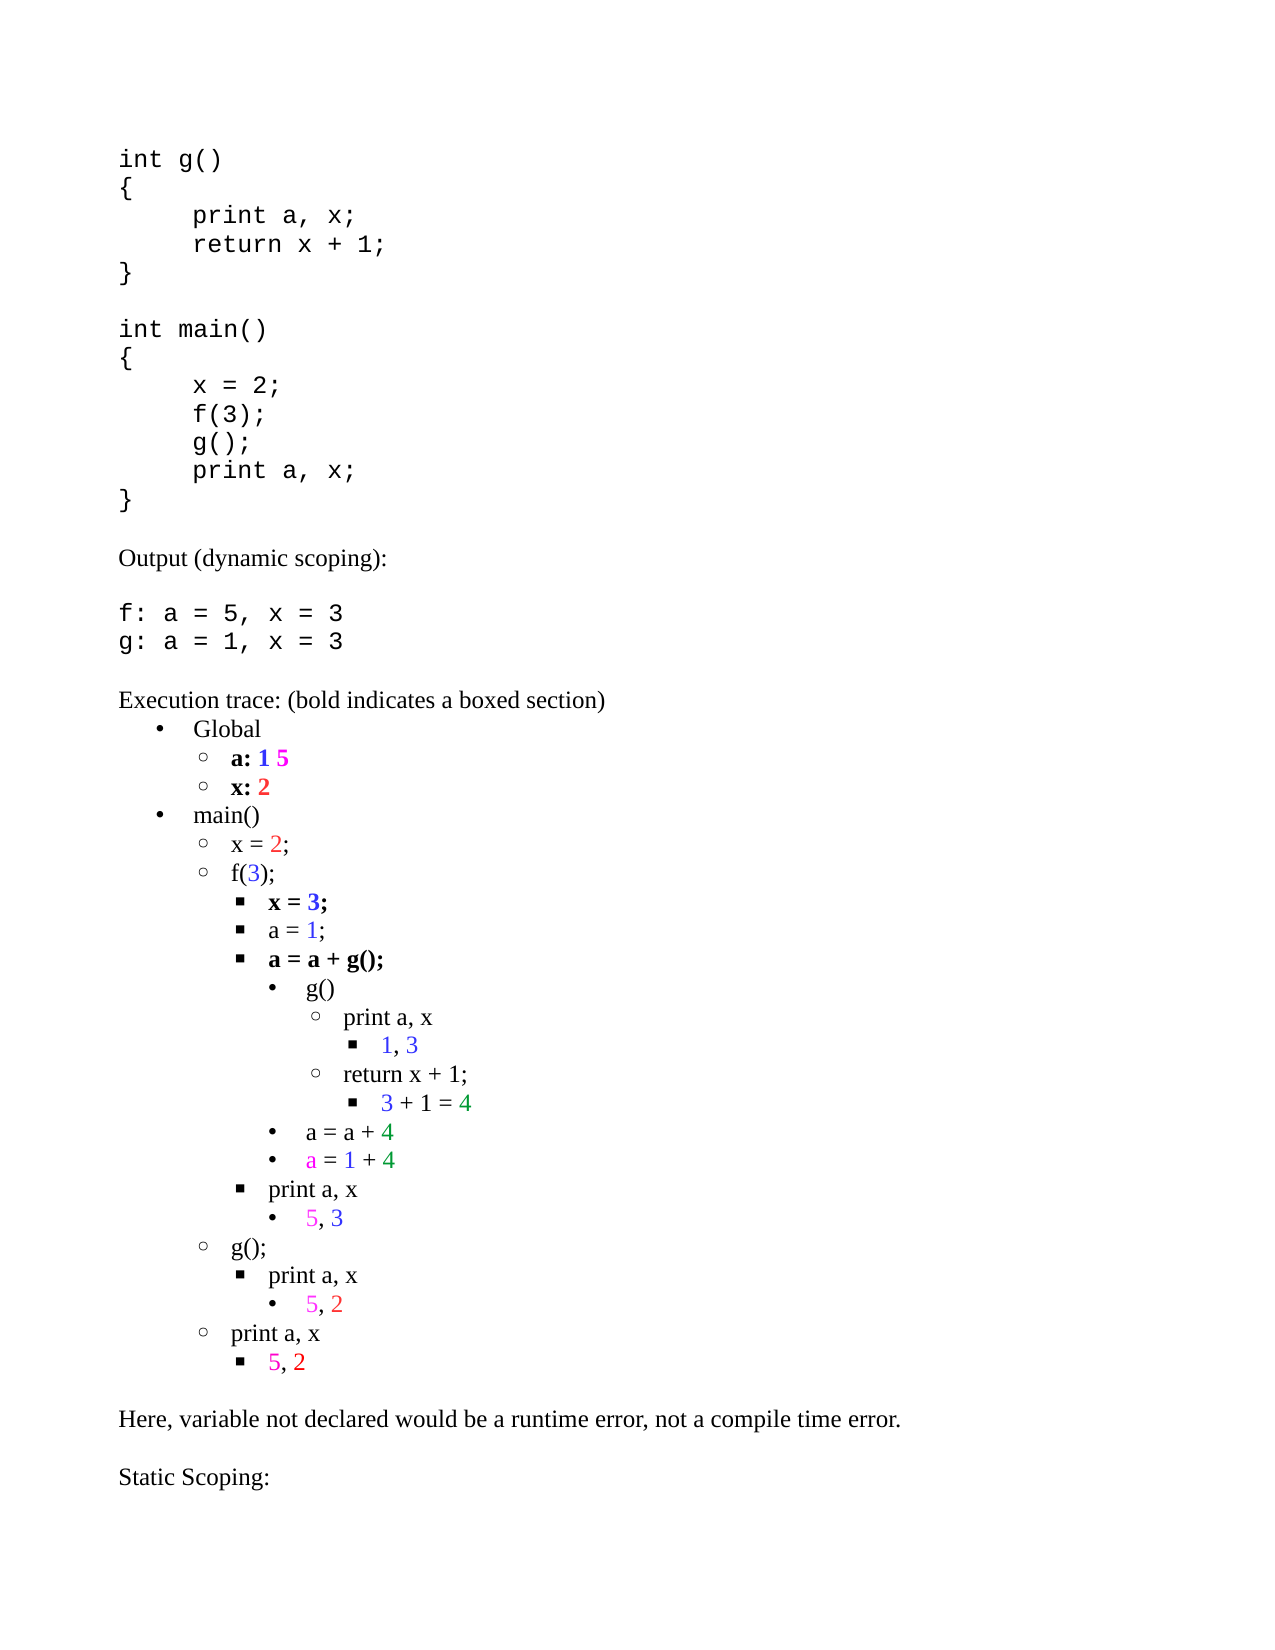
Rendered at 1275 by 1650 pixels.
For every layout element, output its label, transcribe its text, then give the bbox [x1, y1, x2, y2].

text Output (dynamic scoping): [118, 543, 1157, 572]
list print a, x [193, 1318, 1157, 1347]
text x = 2; [118, 373, 1157, 401]
text int g() [118, 146, 1157, 175]
text print a, x; [118, 458, 1157, 486]
list a = a + 4 [268, 1117, 1157, 1146]
list return x + 1; [306, 1059, 1157, 1088]
text f(3); [118, 401, 1157, 430]
list 5, 3 [268, 1203, 1157, 1232]
text f: a = 5, x = 3 [118, 601, 1157, 629]
text int main() [118, 316, 1157, 345]
text } [118, 260, 1157, 288]
list f(3); [193, 858, 1157, 887]
list Global [156, 714, 1157, 743]
list a = 1 + 4 [268, 1146, 1157, 1174]
list g(); [193, 1232, 1157, 1261]
list print a, x [231, 1261, 1157, 1289]
text print a, x; [118, 203, 1157, 231]
list 1, 3 [343, 1031, 1157, 1059]
list main() [156, 801, 1157, 829]
text Static Scoping: [118, 1462, 1157, 1491]
list a = a + g(); [231, 944, 1157, 973]
list g() [268, 973, 1157, 1002]
text { [118, 345, 1157, 373]
text Execution trace: (bold indicates a boxed section) [118, 686, 1157, 714]
list print a, x [306, 1002, 1157, 1031]
text { [118, 175, 1157, 203]
list a: 1 5 [193, 743, 1157, 772]
text g(); [118, 430, 1157, 458]
text g: a = 1, x = 3 [118, 629, 1157, 657]
text return x + 1; [118, 231, 1157, 260]
list 3 + 1 = 4 [343, 1088, 1157, 1117]
list a = 1; [231, 916, 1157, 944]
list 5, 2 [268, 1289, 1157, 1318]
list x = 2; [193, 829, 1157, 858]
list x = 3; [231, 887, 1157, 916]
text } [118, 486, 1157, 515]
list 5, 2 [231, 1347, 1157, 1376]
list print a, x [231, 1174, 1157, 1203]
list x: 2 [193, 772, 1157, 801]
text Here, variable not declared would be a runtime error, not a compile time error. [118, 1404, 1157, 1433]
